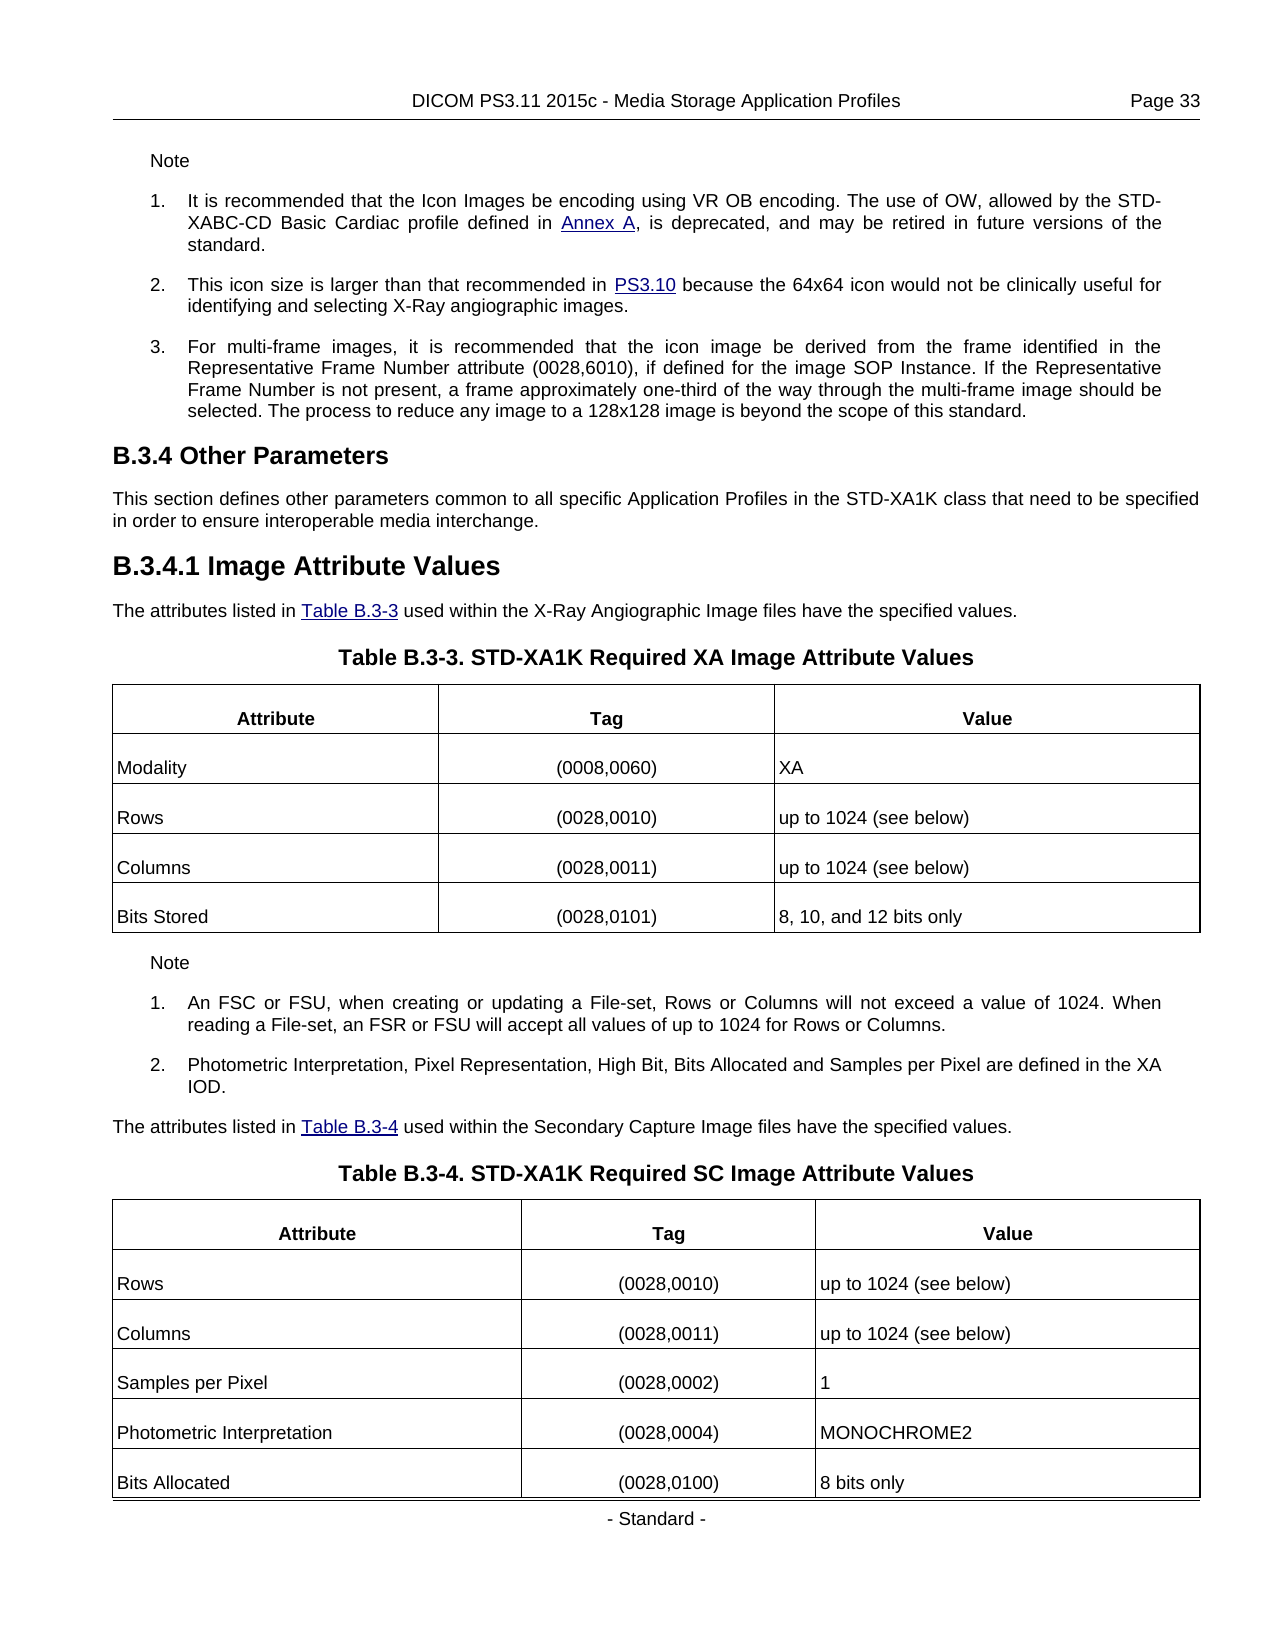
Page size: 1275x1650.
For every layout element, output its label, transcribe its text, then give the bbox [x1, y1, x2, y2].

table_cell (0028,0010) [522, 1250, 815, 1298]
table_cell Rows [113, 1250, 521, 1298]
table_cell (0028,0002) [522, 1349, 815, 1398]
list For multi-frame images, it is recommended that the icon image be derived from the frame identified in the Representative Frame Number attribute (0028,6010), if defined for the image SOP Instance. If the Representative Frame Number is not present, a frame approximately one-third of the way through the multi-frame image should be selected. The process to reduce any image to a 128x128 image is beyond the scope of this standard. [150, 336, 1162, 422]
text This section defines other parameters common to all specific Application Profiles in the STD-XA1K class that need to be specified in order to ensure interoperable media interchange. [112, 488, 1200, 531]
text Table B.3-3. STD-XA1K Required XA Image Attribute Values [112, 644, 1200, 670]
table_header Attribute [113, 1200, 521, 1249]
list An FSC or FSU, when creating or updating a File-set, Rows or Columns will not exceed a value of 1024. When reading a File-set, an FSR or FSU will accept all values of up to 1024 for Rows or Columns. [150, 992, 1162, 1035]
table_cell (0028,0011) [439, 834, 774, 882]
list Photometric Interpretation, Pixel Representation, High Bit, Bits Allocated and Samples per Pixel are defined in the XA IOD. [150, 1054, 1162, 1097]
table_cell XA [775, 734, 1199, 783]
table_cell up to 1024 (see below) [816, 1250, 1199, 1298]
table_cell (0028,0010) [439, 784, 774, 832]
table_cell Columns [113, 1300, 521, 1348]
table_cell up to 1024 (see below) [816, 1300, 1199, 1348]
text The attributes listed in Table B.3-4 used within the Secondary Capture Image files have the specified values. [112, 1116, 1200, 1137]
table_cell Bits Allocated [113, 1449, 521, 1497]
table_cell (0028,0011) [522, 1300, 815, 1348]
table_cell Photometric Interpretation [113, 1399, 521, 1448]
table_header Value [775, 685, 1199, 733]
table_cell 8, 10, and 12 bits only [775, 883, 1199, 932]
table_header Tag [522, 1200, 815, 1249]
table_header Tag [439, 685, 774, 733]
table_cell up to 1024 (see below) [775, 784, 1199, 832]
table_cell 1 [816, 1349, 1199, 1398]
table_cell up to 1024 (see below) [775, 834, 1199, 882]
table_cell (0028,0100) [522, 1449, 815, 1497]
text Note [150, 150, 1162, 172]
table_cell Bits Stored [113, 883, 438, 932]
table_cell (0008,0060) [439, 734, 774, 783]
text B.3.4.1 Image Attribute Values [112, 550, 1200, 581]
table_cell Columns [113, 834, 438, 882]
table_header Value [816, 1200, 1199, 1249]
table_cell MONOCHROME2 [816, 1399, 1199, 1448]
table_cell Rows [113, 784, 438, 832]
text Table B.3-4. STD-XA1K Required SC Image Attribute Values [112, 1160, 1200, 1186]
table_cell (0028,0101) [439, 883, 774, 932]
table_cell Samples per Pixel [113, 1349, 521, 1398]
table_cell (0028,0004) [522, 1399, 815, 1448]
text B.3.4 Other Parameters [112, 441, 1200, 469]
table_cell 8 bits only [816, 1449, 1199, 1497]
list It is recommended that the Icon Images be encoding using VR OB encoding. The use of OW, allowed by the STD-XABC-CD Basic Cardiac profile defined in Annex A, is deprecated, and may be retired in future versions of the standard. [150, 190, 1162, 255]
table_header Attribute [113, 685, 438, 733]
list This icon size is larger than that recommended in PS3.10 because the 64x64 icon would not be clinically useful for identifying and selecting X-Ray angiographic images. [150, 274, 1162, 317]
text Note [150, 952, 1162, 973]
text The attributes listed in Table B.3-3 used within the X-Ray Angiographic Image files have the specified values. [112, 600, 1200, 622]
table_cell Modality [113, 734, 438, 783]
